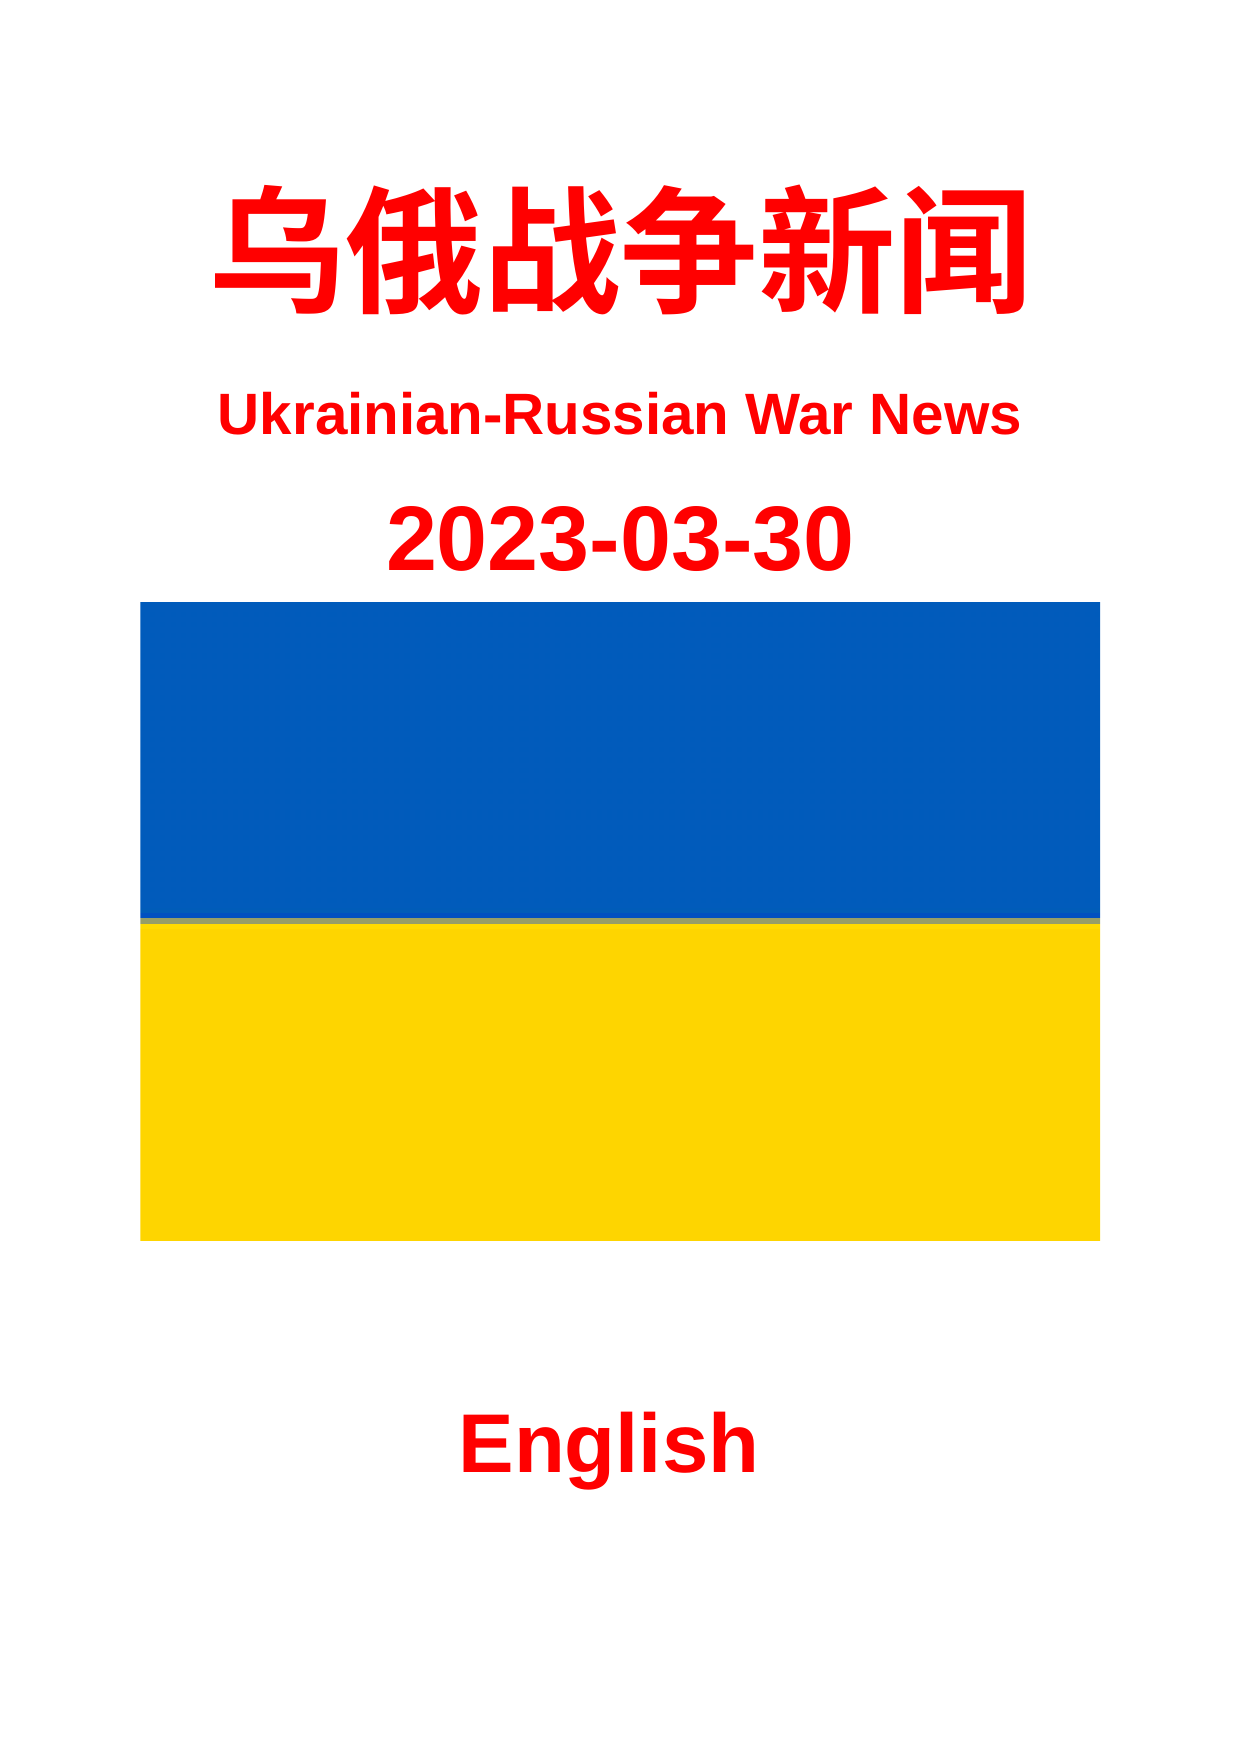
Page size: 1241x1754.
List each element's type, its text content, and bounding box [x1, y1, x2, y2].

subtitle 2023-03-30 [118, 484, 1122, 590]
subtitle 乌俄战争新闻 [118, 143, 1122, 342]
subtitle English [118, 1394, 1122, 1490]
subtitle Ukrainian-Russian War News [118, 380, 1122, 447]
picture [140, 602, 1100, 1241]
